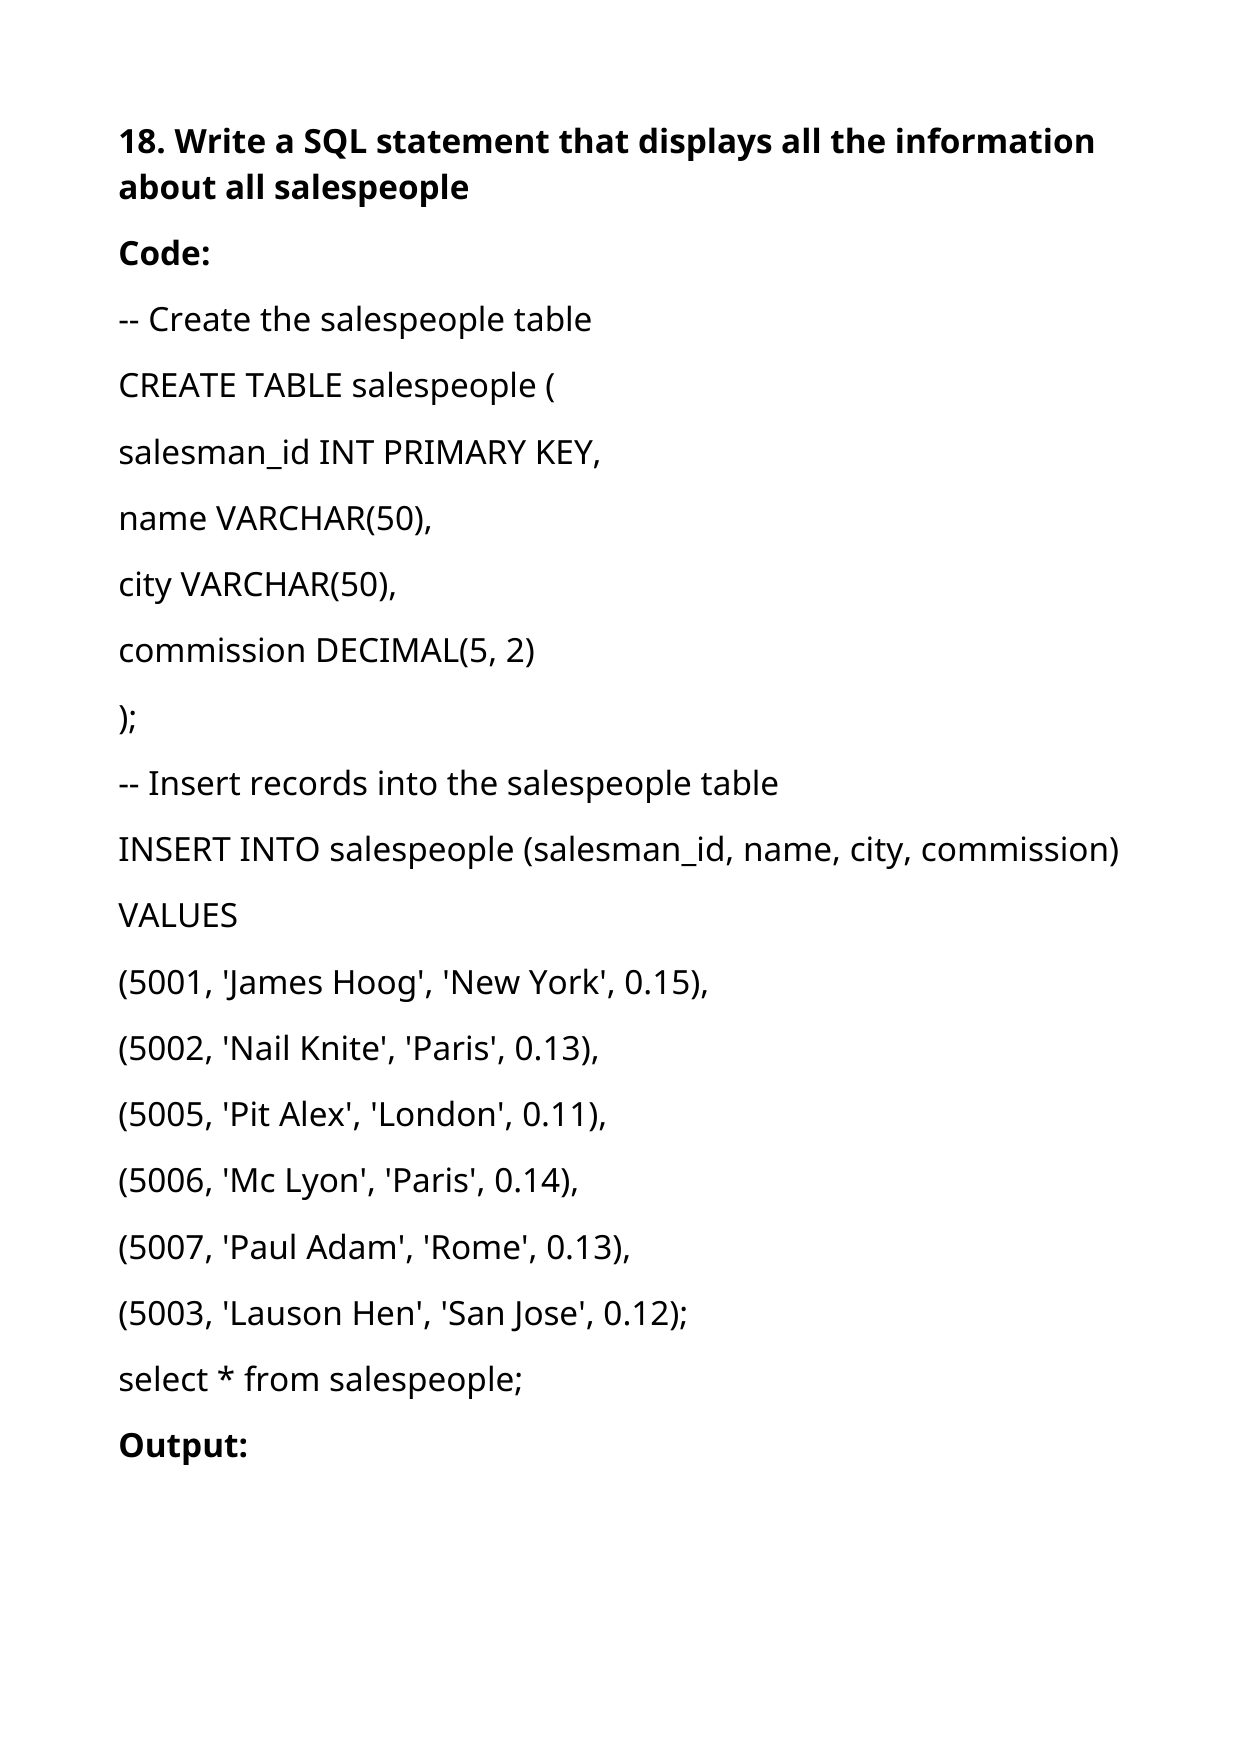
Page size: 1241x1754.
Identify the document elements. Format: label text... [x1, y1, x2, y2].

text (5002, 'Nail Knite', 'Paris', 0.13), [118, 1025, 1122, 1070]
text CREATE TABLE salespeople ( [118, 362, 1122, 408]
text (5001, 'James Hoog', 'New York', 0.15), [118, 958, 1122, 1004]
text VALUES [118, 892, 1122, 938]
text 18. Write a SQL statement that displays all the information about all salespeople [118, 118, 1122, 209]
text salesman_id INT PRIMARY KEY, [118, 428, 1122, 474]
text select * from salespeople; [118, 1356, 1122, 1401]
text Output: [118, 1422, 1122, 1468]
text Code: [118, 230, 1122, 275]
text (5003, 'Lauson Hen', 'San Jose', 0.12); [118, 1290, 1122, 1335]
text name VARCHAR(50), [118, 495, 1122, 540]
text -- Create the salespeople table [118, 296, 1122, 341]
text ); [118, 693, 1122, 739]
text INSERT INTO salespeople (salesman_id, name, city, commission) [118, 826, 1122, 871]
text (5005, 'Pit Alex', 'London', 0.11), [118, 1091, 1122, 1136]
text (5007, 'Paul Adam', 'Rome', 0.13), [118, 1223, 1122, 1269]
text commission DECIMAL(5, 2) [118, 627, 1122, 673]
text city VARCHAR(50), [118, 561, 1122, 606]
text (5006, 'Mc Lyon', 'Paris', 0.14), [118, 1157, 1122, 1203]
text -- Insert records into the salespeople table [118, 760, 1122, 805]
